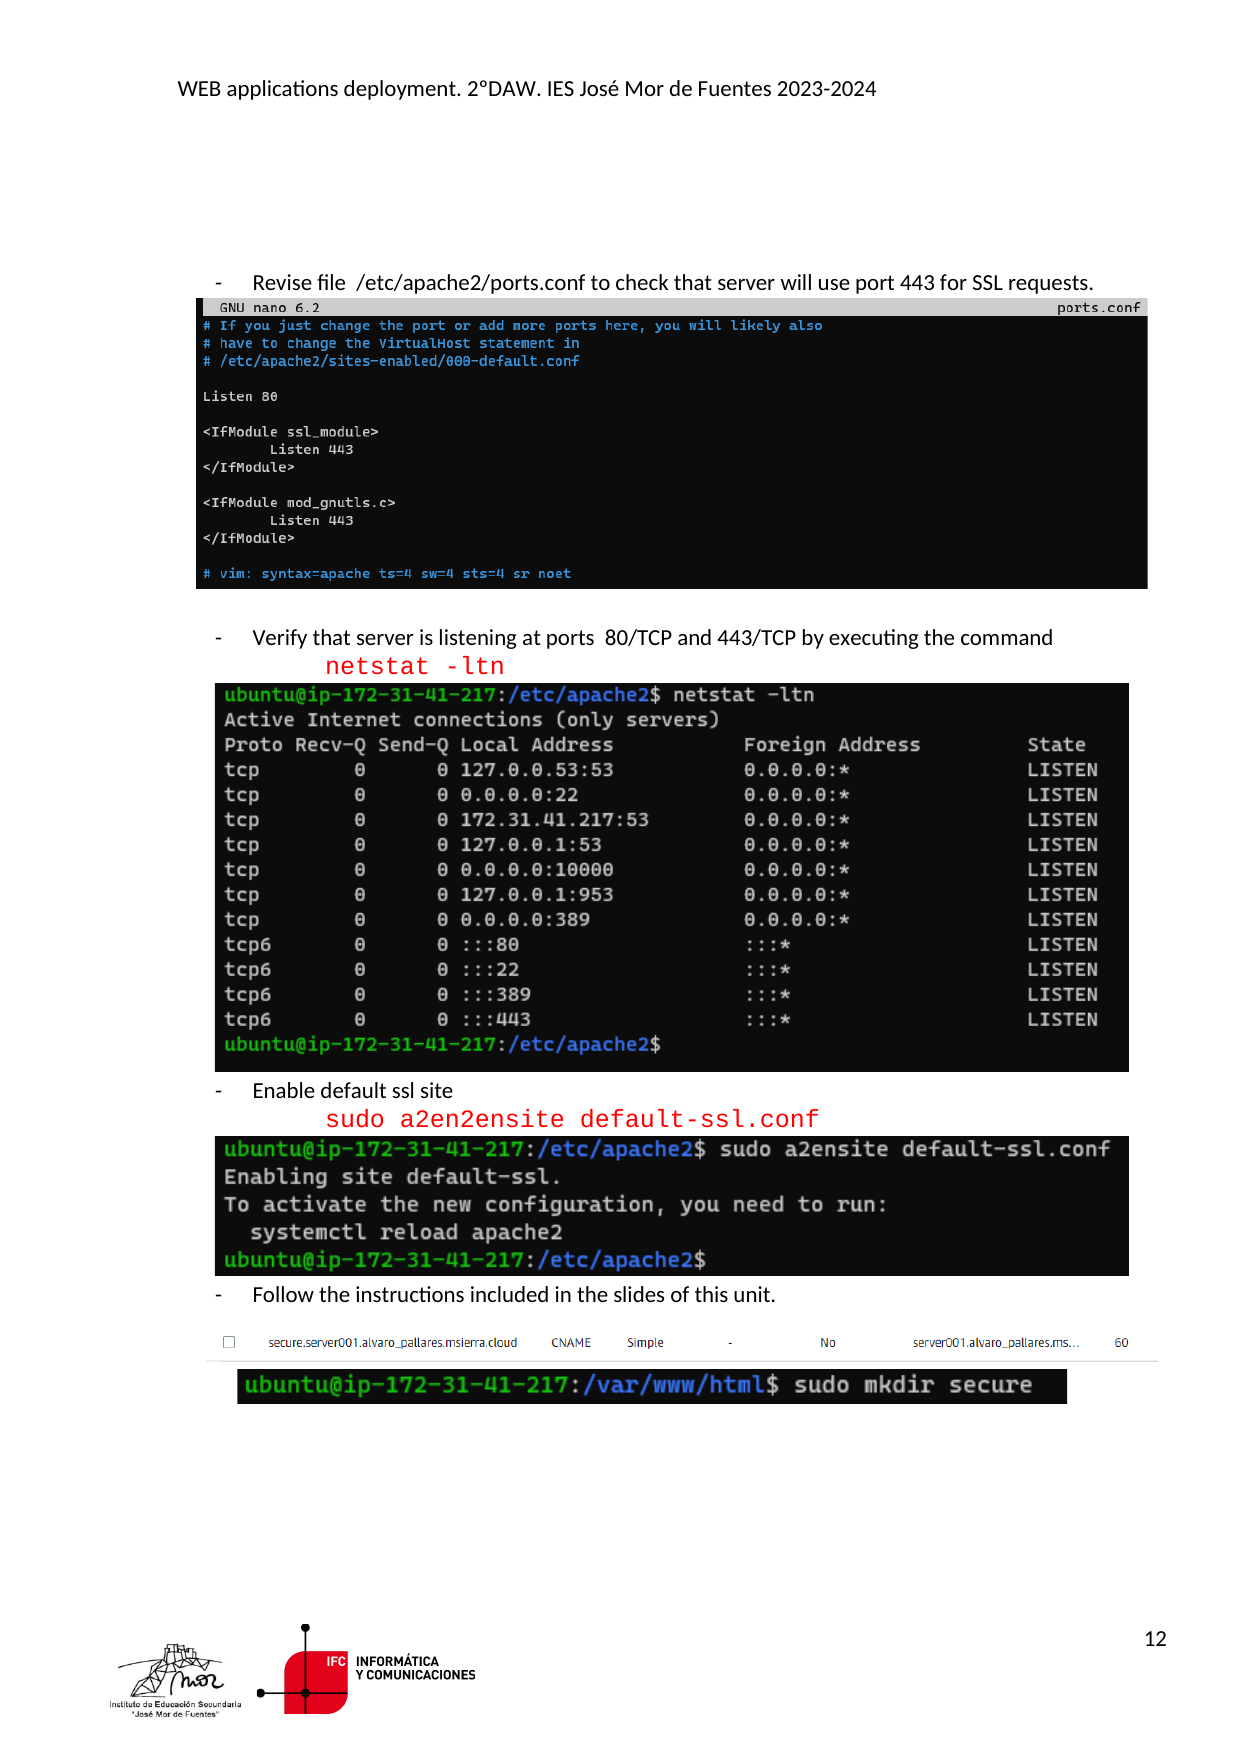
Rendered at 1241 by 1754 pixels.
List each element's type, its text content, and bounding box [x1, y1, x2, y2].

picture [206, 1325, 1158, 1362]
picture [196, 298, 1148, 589]
list Follow the instructions included in the slides of this unit. [215, 1167, 1167, 1308]
list Enable default ssl site [215, 714, 1167, 1104]
list Revise file /etc/apache2/ports.conf to check that server will use port 443 for SSL requests. [215, 268, 1167, 296]
picture [214, 683, 1129, 1072]
picture [100, 1631, 249, 1736]
list Verify that server is listening at ports 80/TCP and 443/TCP by executing the command [215, 623, 1167, 651]
picture [237, 1369, 1068, 1404]
list netstat -ltn [252, 653, 1167, 682]
picture [214, 1136, 1129, 1276]
picture [256, 1624, 475, 1714]
list sudo a2en2ensite default-ssl.conf [252, 1106, 1167, 1134]
